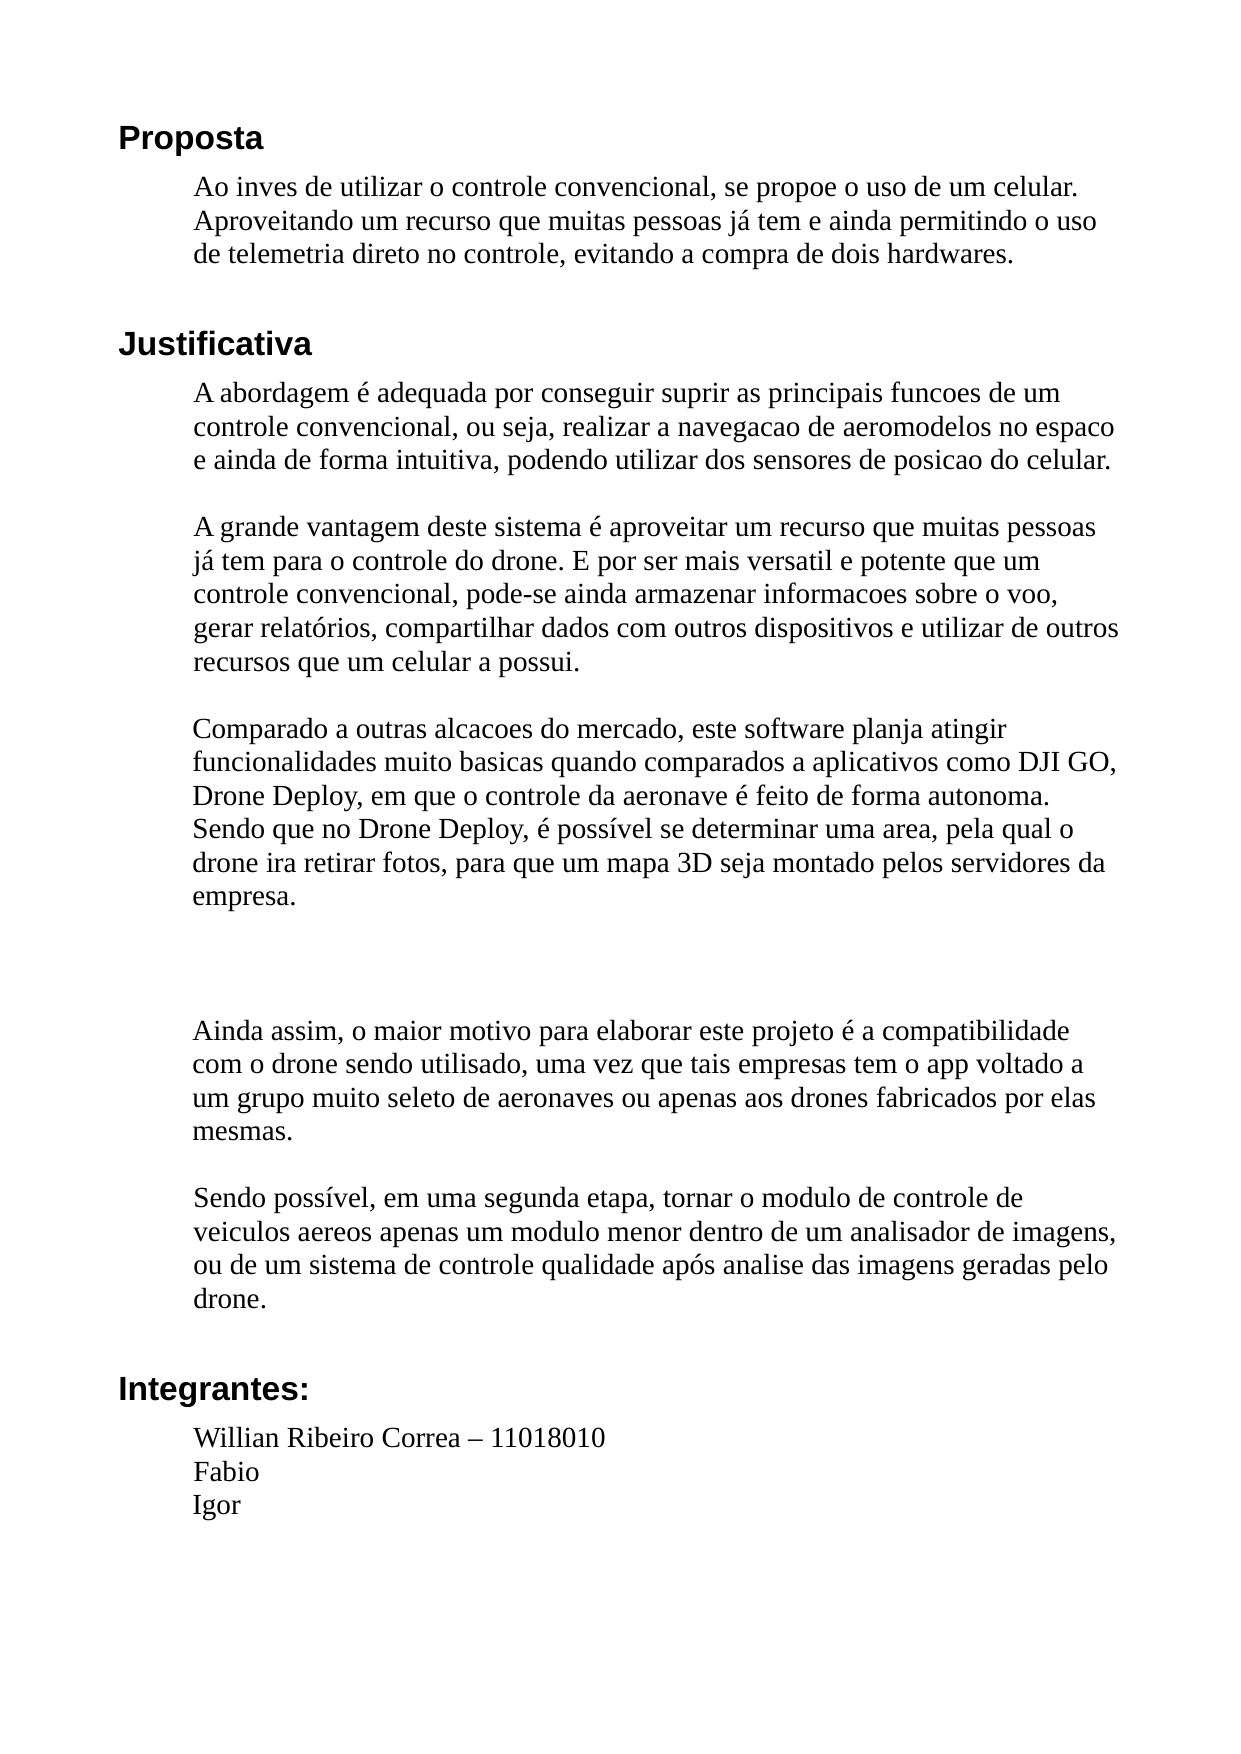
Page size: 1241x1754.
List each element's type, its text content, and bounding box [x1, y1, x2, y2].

subtitle Proposta [118, 118, 1122, 157]
list Ao inves de utilizar o controle convencional, se propoe o uso de um celular. Aproveitando um recurso que muitas pessoas já tem e ainda permitindo o uso de telemetria direto no controle, evitando a compra de dois hardwares. [156, 169, 1122, 270]
list Sendo possível, em uma segunda etapa, tornar o modulo de controle de veiculos aereos apenas um modulo menor dentro de um analisador de imagens, ou de um sistema de controle qualidade após analise das imagens geradas pelo drone. [156, 1180, 1122, 1314]
subtitle Justificativa [118, 324, 1122, 363]
text Igor [118, 1487, 1122, 1521]
list Willian Ribeiro Correa – 11018010 [156, 1420, 1122, 1454]
list A grande vantagem deste sistema é aproveitar um recurso que muitas pessoas já tem para o controle do drone. E por ser mais versatil e potente que um controle convencional, pode-se ainda armazenar informacoes sobre o voo, gerar relatórios, compartilhar dados com outros dispositivos e utilizar de outros recursos que um celular a possui. [156, 509, 1122, 677]
list A abordagem é adequada por conseguir suprir as principais funcoes de um controle convencional, ou seja, realizar a navegacao de aeromodelos no espaco e ainda de forma intuitiva, podendo utilizar dos sensores de posicao do celular. [156, 375, 1122, 476]
subtitle Integrantes: [118, 1369, 1122, 1408]
text Ainda assim, o maior motivo para elaborar este projeto é a compatibilidade com o drone sendo utilisado, uma vez que tais empresas tem o app voltado a um grupo muito seleto de aeronaves ou apenas aos drones fabricados por elas mesmas. [192, 1013, 1122, 1147]
text Comparado a outras alcacoes do mercado, este software planja atingir funcionalidades muito basicas quando comparados a aplicativos como DJI GO, Drone Deploy, em que o controle da aeronave é feito de forma autonoma. Sendo que no Drone Deploy, é possível se determinar uma area, pela qual o drone ira retirar fotos, para que um mapa 3D seja montado pelos servidores da empresa. [192, 711, 1122, 912]
list Fabio [156, 1454, 1122, 1487]
